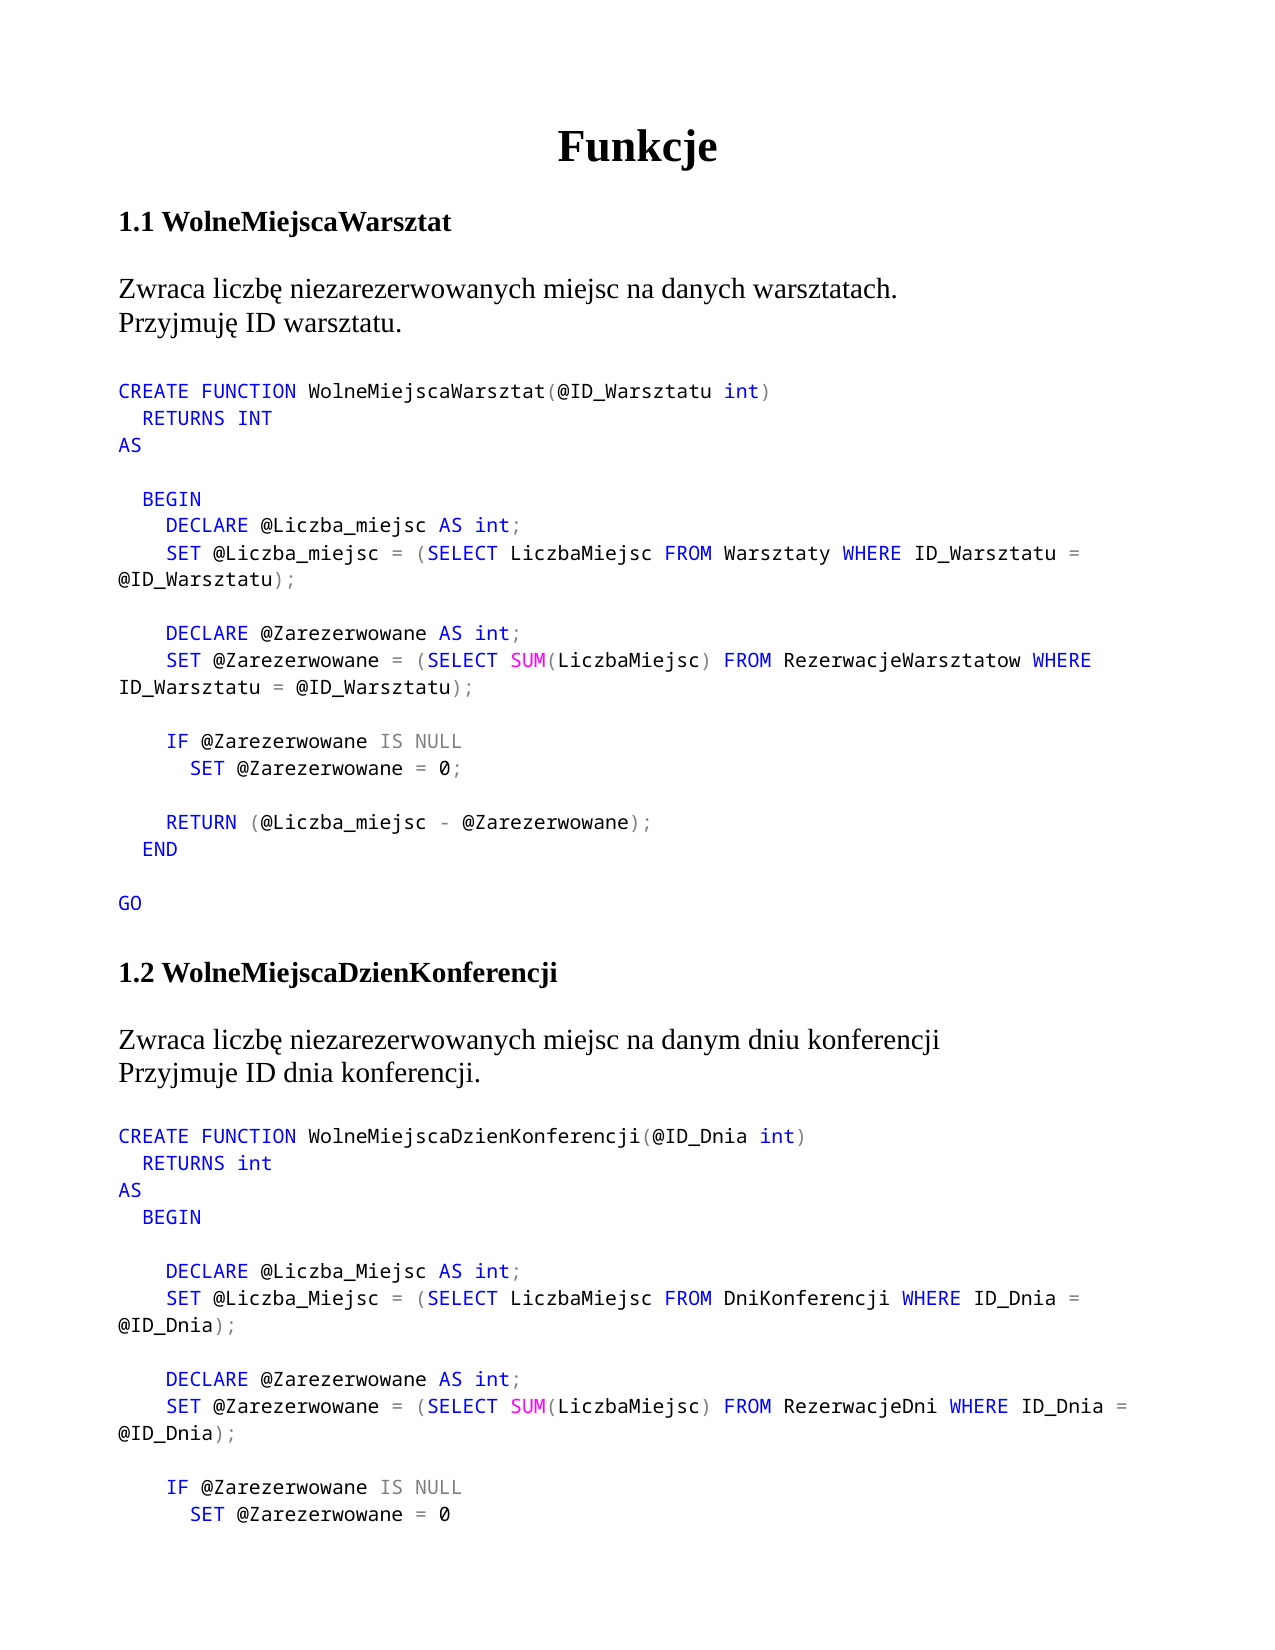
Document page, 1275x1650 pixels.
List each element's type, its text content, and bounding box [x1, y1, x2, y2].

text SET @Liczba_miejsc = (SELECT LiczbaMiejsc FROM Warsztaty WHERE ID_Warsztatu = @ID_Warsztatu); [118, 539, 1157, 593]
text Przyjmuję ID warsztatu. [118, 305, 1157, 338]
text BEGIN [118, 1203, 1157, 1230]
text Przyjmuje ID dnia konferencji. [118, 1055, 1157, 1089]
text GO [118, 889, 1157, 916]
text DECLARE @Liczba_miejsc AS int; [118, 512, 1157, 539]
text DECLARE @Zarezerwowane AS int; [118, 620, 1157, 647]
text SET @Zarezerwowane = (SELECT SUM(LiczbaMiejsc) FROM RezerwacjeDni WHERE ID_Dnia = @ID_Dnia); [118, 1392, 1157, 1446]
text CREATE FUNCTION WolneMiejscaDzienKonferencji(@ID_Dnia int) [118, 1122, 1157, 1149]
text SET @Zarezerwowane = (SELECT SUM(LiczbaMiejsc) FROM RezerwacjeWarsztatow WHERE ID_Warsztatu = @ID_Warsztatu); [118, 647, 1157, 701]
text RETURNS int [118, 1149, 1157, 1176]
text RETURN (@Liczba_miejsc - @Zarezerwowane); [118, 808, 1157, 836]
text 1.1 WolneMiejscaWarsztat [118, 204, 1157, 238]
text SET @Liczba_Miejsc = (SELECT LiczbaMiejsc FROM DniKonferencji WHERE ID_Dnia = @ID_Dnia); [118, 1284, 1157, 1338]
text BEGIN [118, 485, 1157, 512]
text Zwraca liczbę niezarezerwowanych miejsc na danych warsztatach. [118, 271, 1157, 305]
text AS [118, 431, 1157, 458]
text IF @Zarezerwowane IS NULL [118, 728, 1157, 754]
text END [118, 836, 1157, 862]
text Funkcje [118, 118, 1157, 171]
text AS [118, 1176, 1157, 1203]
text CREATE FUNCTION WolneMiejscaWarsztat(@ID_Warsztatu int) [118, 377, 1157, 404]
text IF @Zarezerwowane IS NULL [118, 1473, 1157, 1500]
text DECLARE @Zarezerwowane AS int; [118, 1365, 1157, 1392]
text Zwraca liczbę niezarezerwowanych miejsc na danym dniu konferencji [118, 1022, 1157, 1055]
text SET @Zarezerwowane = 0; [118, 754, 1157, 782]
text RETURNS INT [118, 404, 1157, 431]
text SET @Zarezerwowane = 0 [118, 1500, 1157, 1527]
text 1.2 WolneMiejscaDzienKonferencji [118, 955, 1157, 988]
text DECLARE @Liczba_Miejsc AS int; [118, 1257, 1157, 1284]
